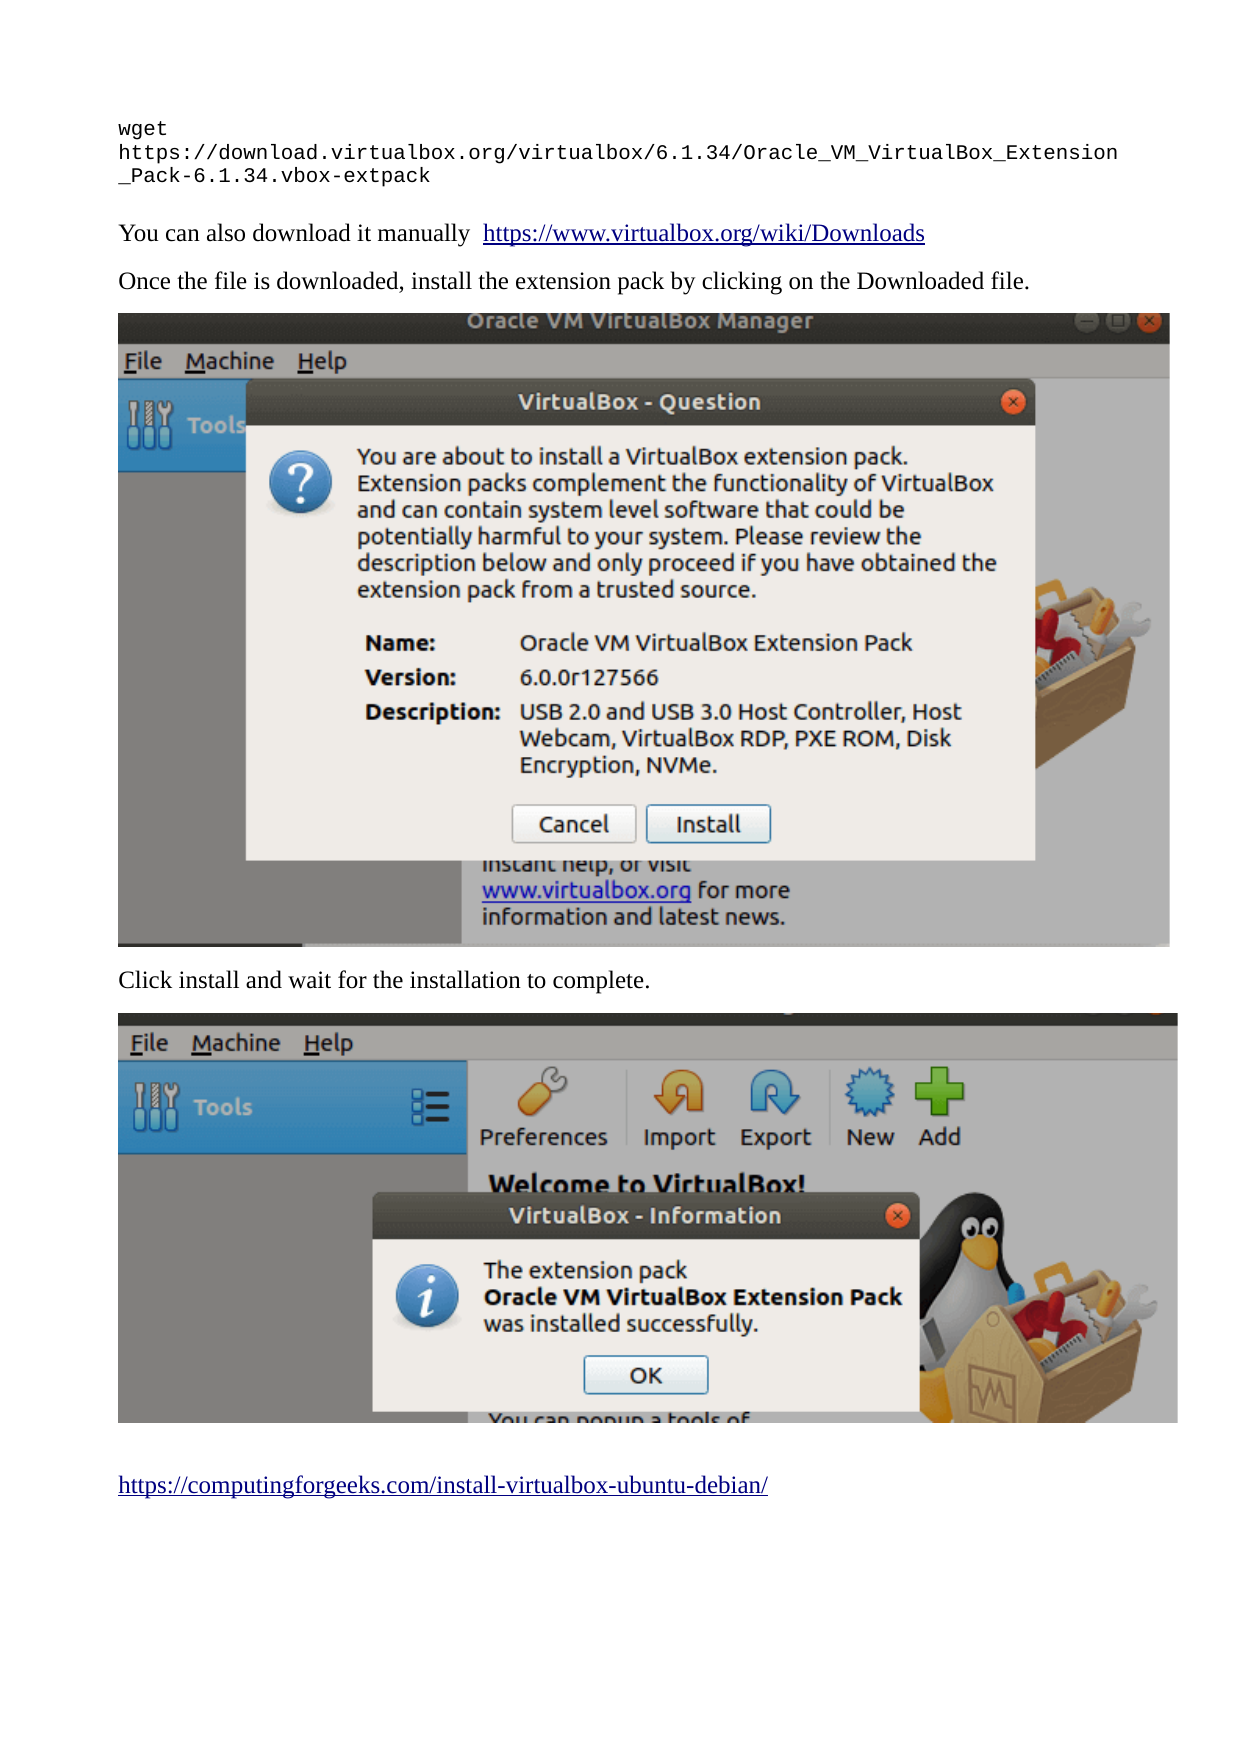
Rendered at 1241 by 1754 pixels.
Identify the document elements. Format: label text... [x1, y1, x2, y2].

text wget https://download.virtualbox.org/virtualbox/6.1.34/Oracle_VM_VirtualBox_Extension_Pack-6.1.34.vbox-extpack [118, 118, 1122, 189]
picture [118, 313, 1170, 947]
picture [118, 1013, 1178, 1423]
text Click install and wait for the installation to complete. [118, 965, 1122, 994]
text You can also download it manually https://www.virtualbox.org/wiki/Downloads [118, 218, 1122, 247]
text Once the file is downloaded, install the extension pack by clicking on the Downloaded file. [118, 266, 1122, 295]
text https://computingforgeeks.com/install-virtualbox-ubuntu-debian/ [118, 1470, 1122, 1499]
